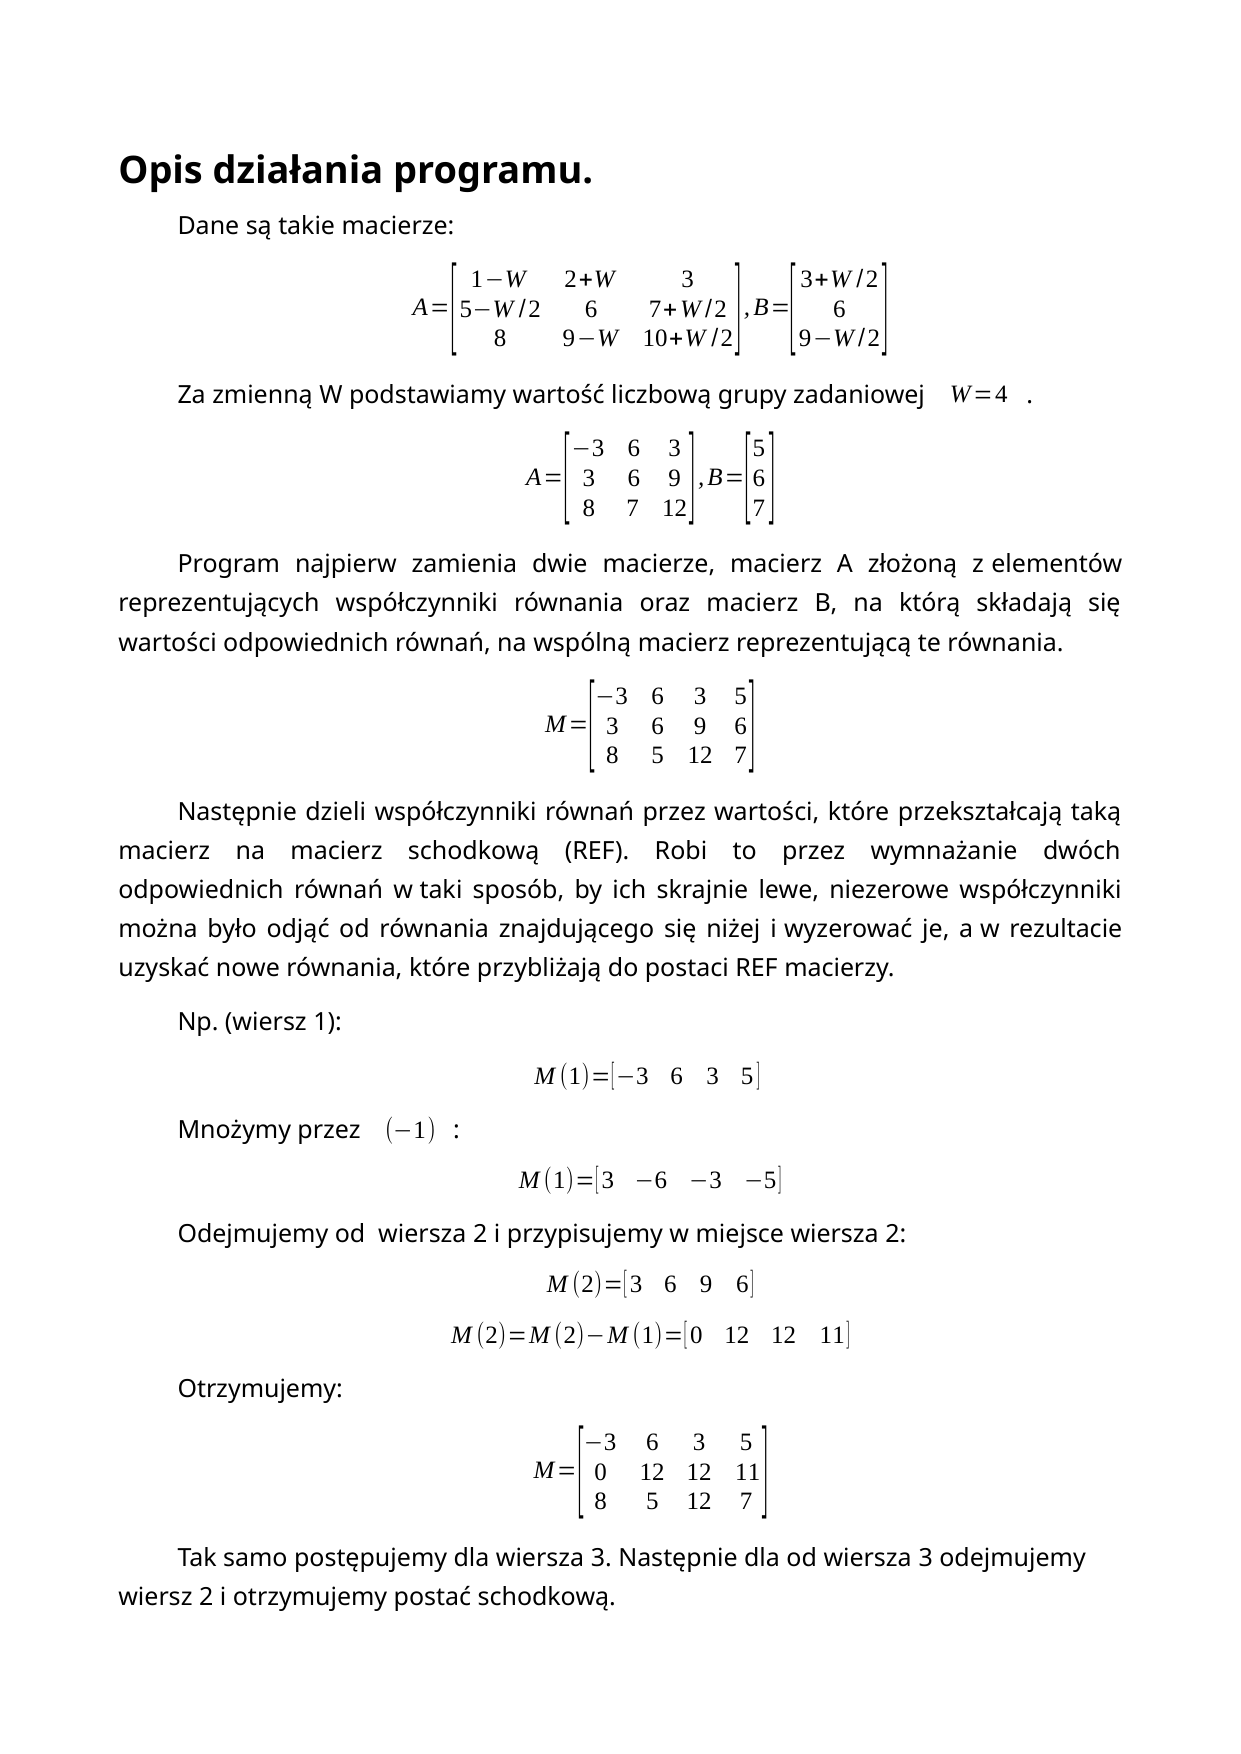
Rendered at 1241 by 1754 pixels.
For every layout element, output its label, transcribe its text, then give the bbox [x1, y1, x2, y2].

subtitle Otrzymujemy: [118, 1370, 1122, 1404]
subtitle Np. (wiersz 1): [118, 1004, 1122, 1038]
subtitle Tak samo postępujemy dla wiersza 3. Następnie dla od wiersza 3 odejmujemy wiersz 2 i otrzymujemy postać schodkową. [118, 1540, 1122, 1613]
subtitle Za zmienną W podstawiamy wartość liczbową grupy zadaniowej . [118, 377, 1122, 411]
subtitle Następnie dzieli współczynniki równań przez wartości, które przekształcają taką macierz na macierz schodkową (REF). Robi to przez wymnażanie dwóch odpowiednich równań w taki sposób, by ich skrajnie lewe, niezerowe współczynniki można było odjąć od równania znajdującego się niżej i wyzerować je, a w rezultacie uzyskać nowe równania, które przybliżają do postaci REF macierzy. [118, 793, 1122, 984]
subtitle Mnożymy przez : [118, 1111, 1122, 1145]
subtitle Odejmujemy od wiersza 2 i przypisujemy w miejsce wiersza 2: [118, 1216, 1122, 1250]
subtitle Opis działania programu. [118, 143, 1122, 195]
subtitle Dane są takie macierze: [118, 207, 1122, 241]
subtitle Program najpierw zamienia dwie macierze, macierz A złożoną z elementów reprezentujących współczynniki równania oraz macierz B, na którą składają się wartości odpowiednich równań, na wspólną macierz reprezentującą te równania. [118, 546, 1122, 658]
